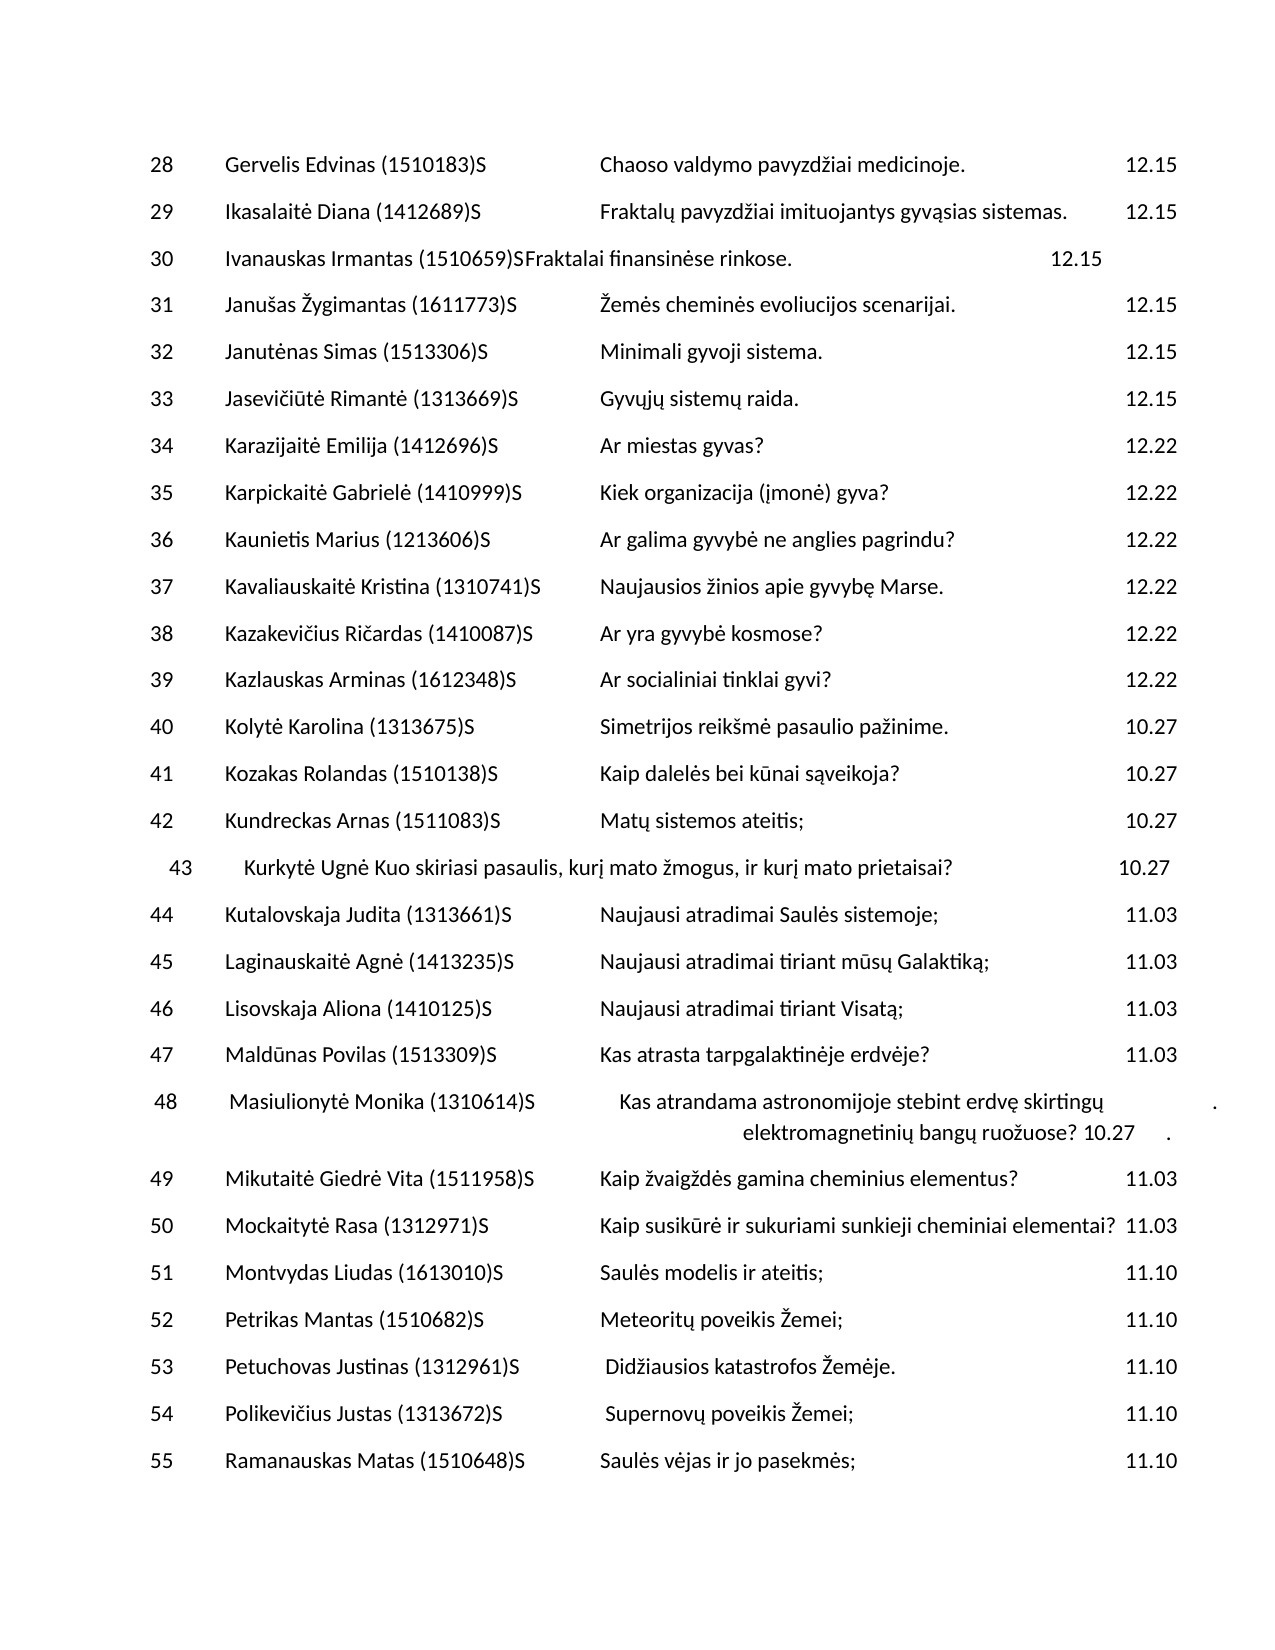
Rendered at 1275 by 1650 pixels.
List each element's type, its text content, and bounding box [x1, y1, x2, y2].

text 42 Kundreckas Arnas (1511083)S Matų sistemos ateitis; 10.27 [150, 806, 1219, 834]
text 32 Janutėnas Simas (1513306)S Minimali gyvoji sistema. 12.15 [150, 337, 1219, 366]
text 31 Janušas Žygimantas (1611773)S Žemės cheminės evoliucijos scenarijai. 12.15 [150, 291, 1219, 319]
text 37 Kavaliauskaitė Kristina (1310741)S Naujausios žinios apie gyvybę Marse. 12.22 [150, 572, 1219, 600]
text 49 Mikutaitė Giedrė Vita (1511958)S Kaip žvaigždės gamina cheminius elementus? 11.03 [150, 1164, 1219, 1193]
text 54 Polikevičius Justas (1313672)S Supernovų poveikis Žemei; 11.10 [150, 1399, 1219, 1427]
text 39 Kazlauskas Arminas (1612348)S Ar socialiniai tinklai gyvi? 12.22 [150, 666, 1219, 694]
text 51 Montvydas Liudas (1613010)S Saulės modelis ir ateitis; 11.10 [150, 1258, 1219, 1286]
text 38 Kazakevičius Ričardas (1410087)S Ar yra gyvybė kosmose? 12.22 [150, 619, 1219, 647]
text 52 Petrikas Mantas (1510682)S Meteoritų poveikis Žemei; 11.10 [150, 1305, 1219, 1333]
text 34 Karazijaitė Emilija (1412696)S Ar miestas gyvas? 12.22 [150, 431, 1219, 459]
text 36 Kaunietis Marius (1213606)S Ar galima gyvybė ne anglies pagrindu? 12.22 [150, 525, 1219, 553]
text 45 Laginauskaitė Agnė (1413235)S Naujausi atradimai tiriant mūsų Galaktiką; 11.03 [150, 947, 1219, 975]
text 55 Ramanauskas Matas (1510648)S Saulės vėjas ir jo pasekmės; 11.10 [150, 1446, 1219, 1474]
text 48 Masiulionytė Monika (1310614)S Kas atrandama astronomijoje stebint erdvę skirtingų . elektromagnetinių bangų ruožuose? 10.27 . [150, 1087, 1219, 1146]
text 43 Kurkytė Ugnė Kuo skiriasi pasaulis, kurį mato žmogus, ir kurį mato prietaisai? 10.27 [150, 853, 1219, 881]
text 30 Ivanauskas Irmantas (1510659)S Fraktalai finansinėse rinkose. 12.15 [150, 244, 1219, 272]
text 40 Kolytė Karolina (1313675)S Simetrijos reikšmė pasaulio pažinime. 10.27 [150, 712, 1219, 741]
text 44 Kutalovskaja Judita (1313661)S Naujausi atradimai Saulės sistemoje; 11.03 [150, 900, 1219, 928]
text 50 Mockaitytė Rasa (1312971)S Kaip susikūrė ir sukuriami sunkieji cheminiai elementai? 11.03 [150, 1211, 1219, 1239]
text 53 Petuchovas Justinas (1312961)S Didžiausios katastrofos Žemėje. 11.10 [150, 1352, 1219, 1380]
text 33 Jasevičiūtė Rimantė (1313669)S Gyvųjų sistemų raida. 12.15 [150, 384, 1219, 412]
text 29 Ikasalaitė Diana (1412689)S Fraktalų pavyzdžiai imituojantys gyvąsias sistemas. 12.15 [150, 197, 1219, 225]
text 47 Maldūnas Povilas (1513309)S Kas atrasta tarpgalaktinėje erdvėje? 11.03 [150, 1041, 1219, 1069]
text 35 Karpickaitė Gabrielė (1410999)S Kiek organizacija (įmonė) gyva? 12.22 [150, 478, 1219, 506]
text 28 Gervelis Edvinas (1510183)S Chaoso valdymo pavyzdžiai medicinoje. 12.15 [150, 150, 1219, 178]
text 41 Kozakas Rolandas (1510138)S Kaip dalelės bei kūnai sąveikoja? 10.27 [150, 759, 1219, 787]
text 46 Lisovskaja Aliona (1410125)S Naujausi atradimai tiriant Visatą; 11.03 [150, 994, 1219, 1022]
